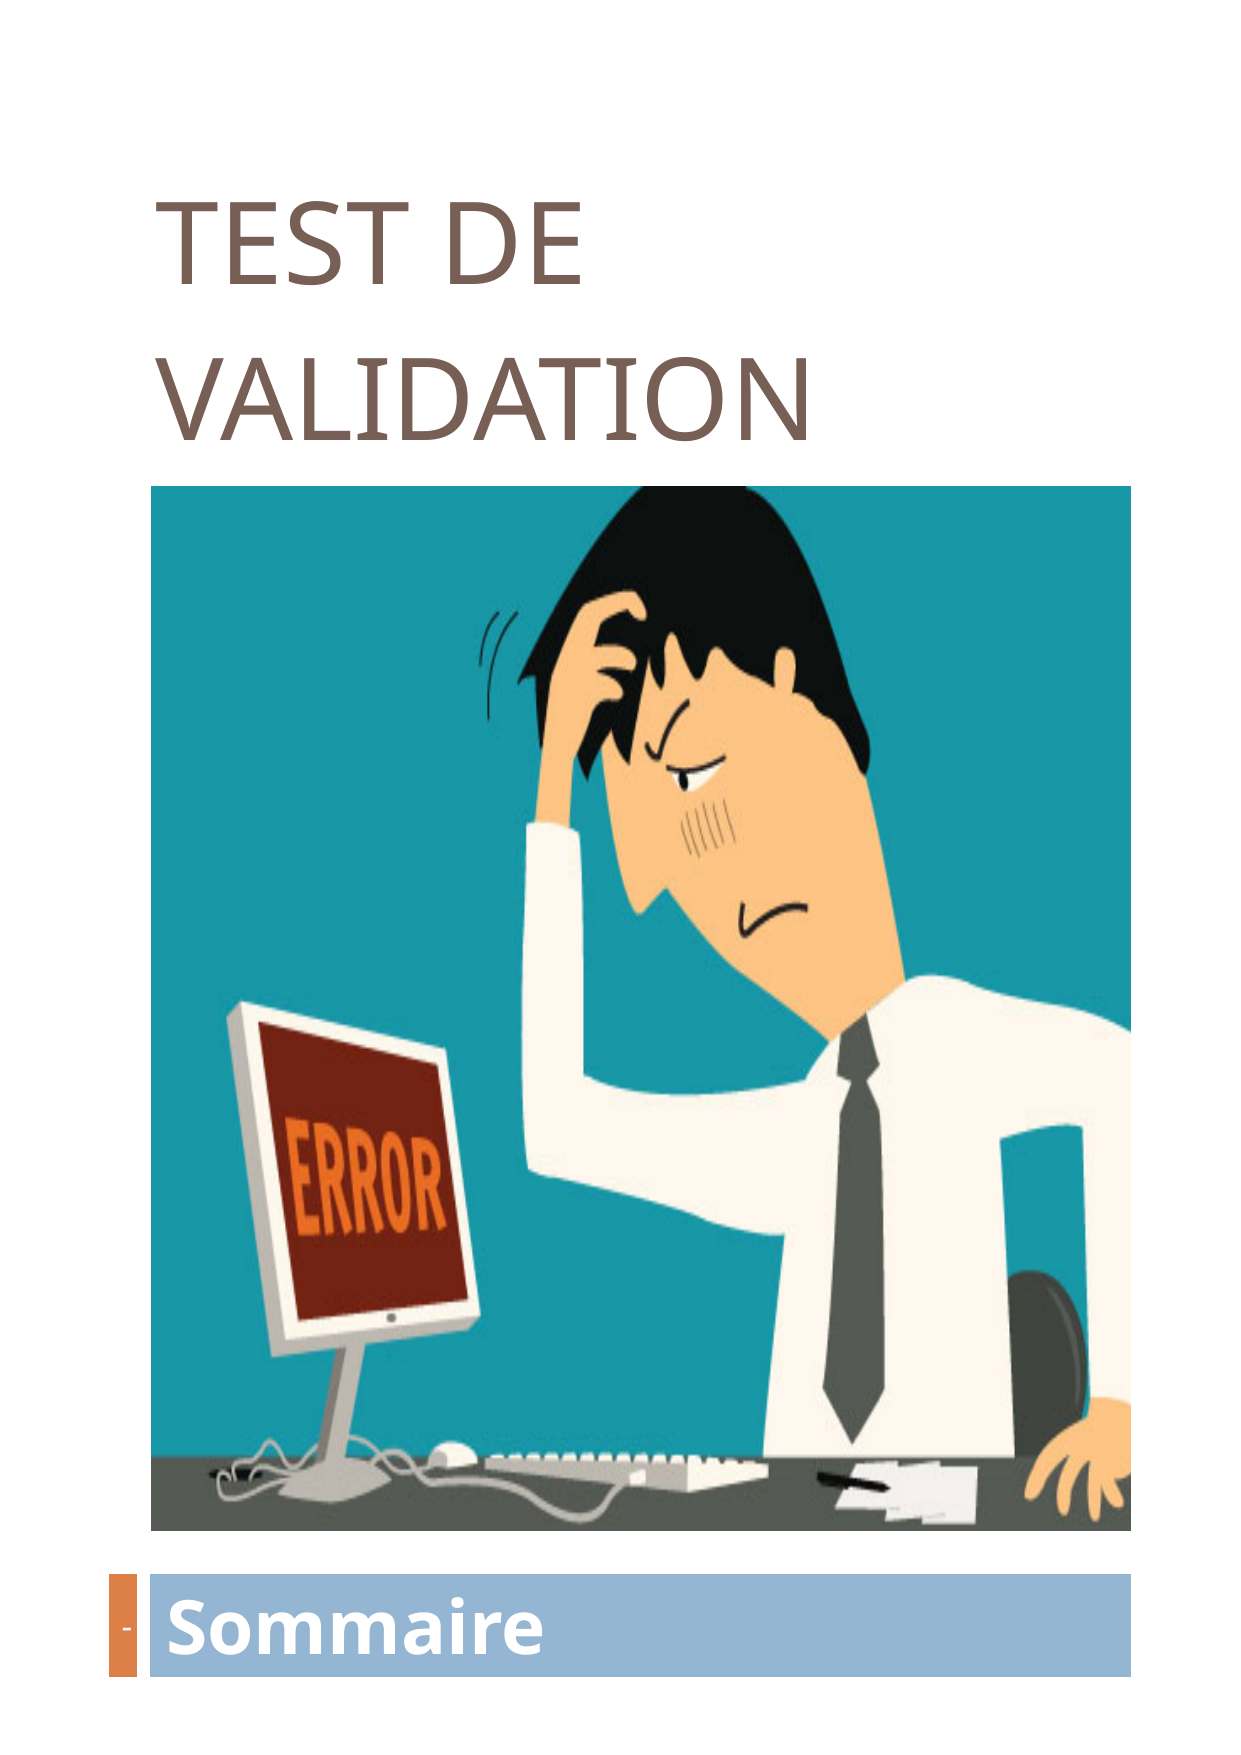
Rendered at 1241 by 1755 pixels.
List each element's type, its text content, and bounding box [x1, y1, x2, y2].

table_cell [109, 486, 143, 1574]
table_header [109, 74, 143, 486]
table_cell Sommaire [150, 1574, 1131, 1677]
table_cell - [109, 1574, 137, 1677]
table_cell [144, 486, 1131, 1574]
table_header TEST de validation [144, 74, 1131, 486]
